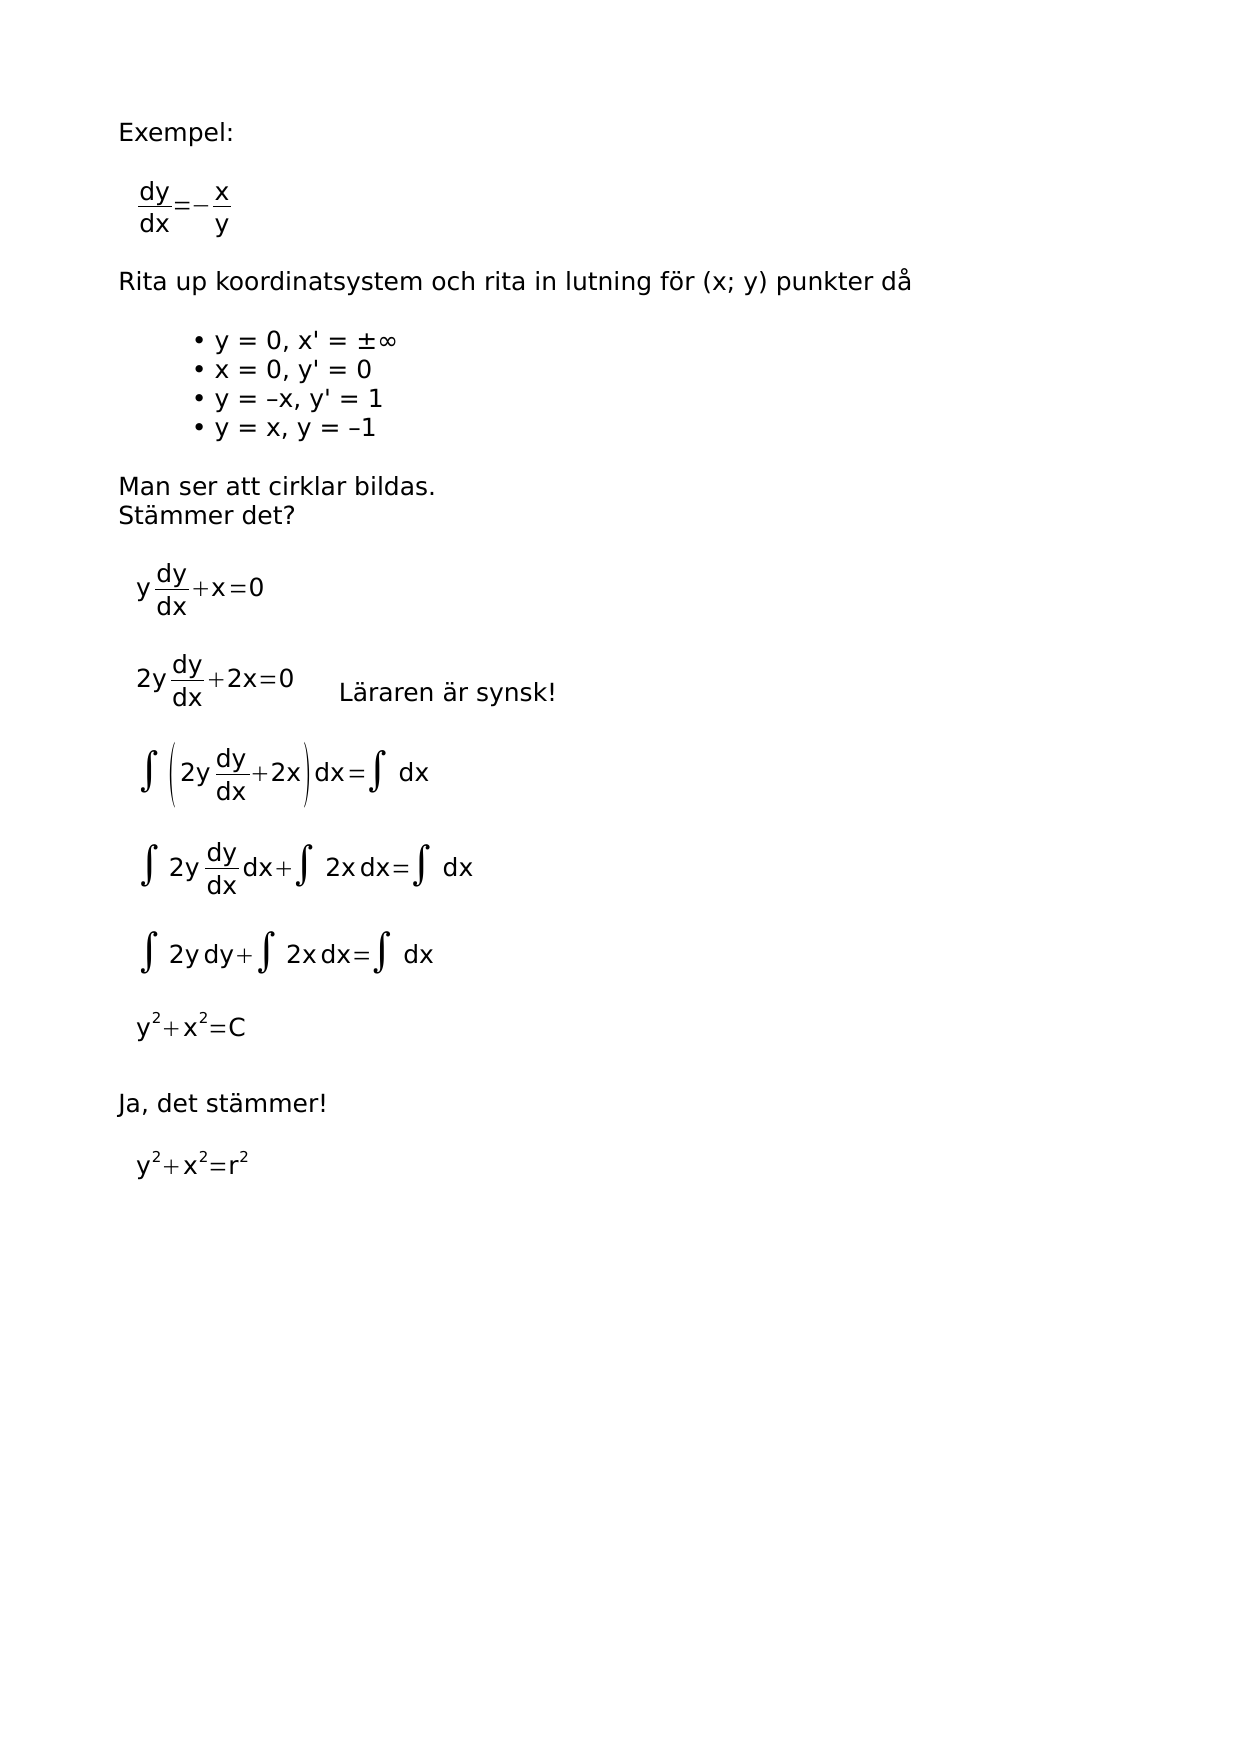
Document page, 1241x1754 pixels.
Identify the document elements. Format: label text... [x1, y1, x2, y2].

text • y = –x, y' = 1 [118, 384, 1122, 413]
text • y = 0, x' = ±∞ [118, 326, 1122, 355]
text Läraren är synsk! [118, 650, 1122, 712]
text • y = x, y = –1 [118, 413, 1122, 442]
text Rita up koordinatsystem och rita in lutning för (x; y) punkter då [118, 267, 1122, 297]
text • x = 0, y' = 0 [118, 355, 1122, 384]
text Exempel: [118, 118, 1122, 147]
text Man ser att cirklar bildas. [118, 472, 1122, 501]
text Ja, det stämmer! [118, 1090, 1122, 1119]
text Stämmer det? [118, 501, 1122, 530]
